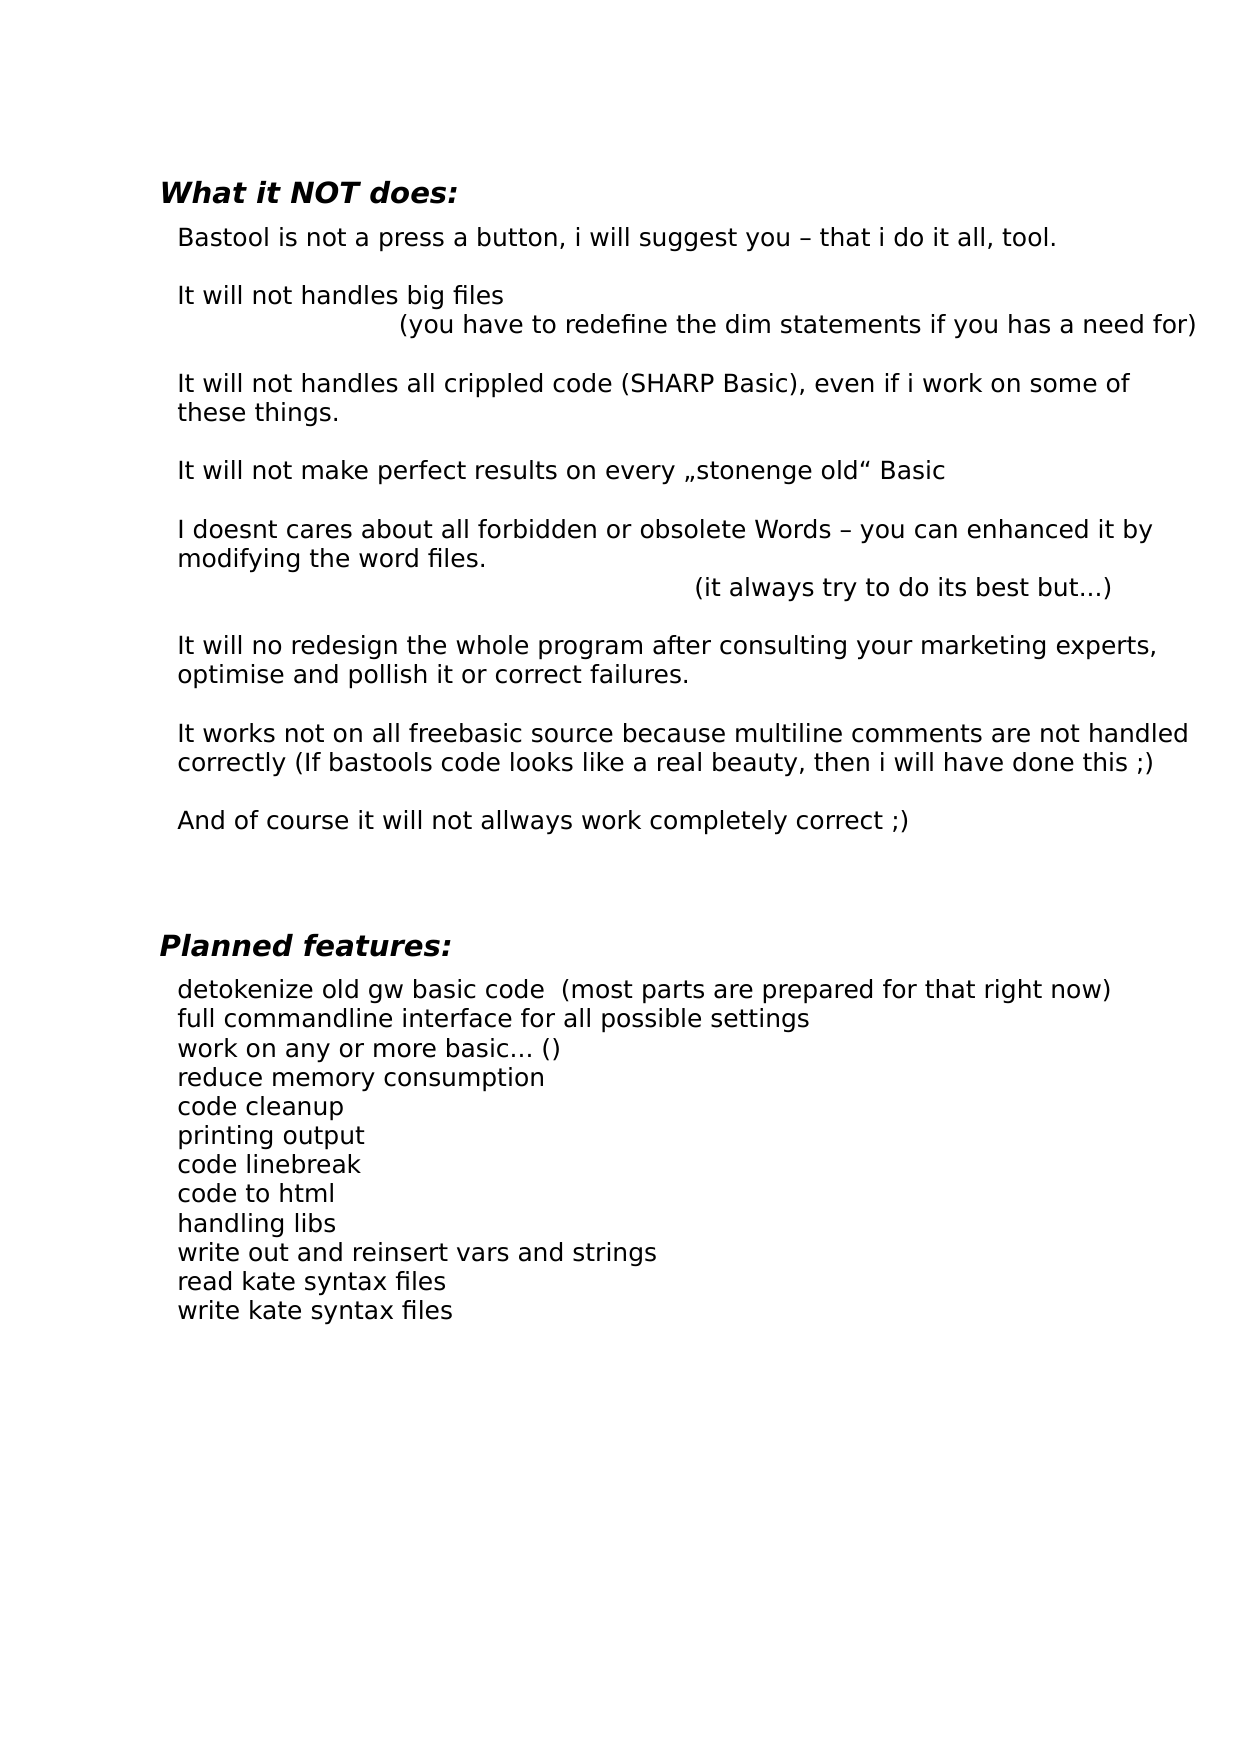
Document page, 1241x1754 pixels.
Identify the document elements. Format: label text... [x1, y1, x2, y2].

text It will not make perfect results on every „stonenge old“ Basic [177, 456, 1199, 486]
text work on any or more basic... () [177, 1034, 1199, 1063]
text code cleanup [177, 1092, 1199, 1121]
text reduce memory consumption [177, 1063, 1199, 1092]
text I doesnt cares about all forbidden or obsolete Words – you can enhanced it by modifying the word files. [177, 515, 1199, 573]
subtitle Planned features: [159, 929, 1199, 963]
text full commandline interface for all possible settings [177, 1004, 1199, 1034]
text (it always try to do its best but...) [177, 573, 1199, 602]
text write out and reinsert vars and strings [177, 1238, 1199, 1267]
text handling libs [177, 1209, 1199, 1238]
text It will no redesign the whole program after consulting your marketing experts, [177, 631, 1199, 661]
text It will not handles big files [177, 281, 1199, 311]
subtitle What it NOT does: [159, 177, 1199, 211]
text code to html [177, 1179, 1199, 1209]
text Bastool is not a press a button, i will suggest you – that i do it all, tool. [177, 223, 1199, 252]
text detokenize old gw basic code (most parts are prepared for that right now) [177, 975, 1199, 1004]
text It will not handles all crippled code (SHARP Basic), even if i work on some of these things. [177, 369, 1199, 427]
text It works not on all freebasic source because multiline comments are not handled correctly (If bastools code looks like a real beauty, then i will have done this ;) [177, 719, 1199, 777]
text printing output [177, 1121, 1199, 1150]
text code linebreak [177, 1150, 1199, 1179]
text (you have to redefine the dim statements if you has a need for) [177, 311, 1199, 340]
text read kate syntax files [177, 1267, 1199, 1296]
text write kate syntax files [177, 1296, 1199, 1325]
text optimise and pollish it or correct failures. [177, 661, 1199, 690]
text And of course it will not allways work completely correct ;) [177, 806, 1199, 836]
